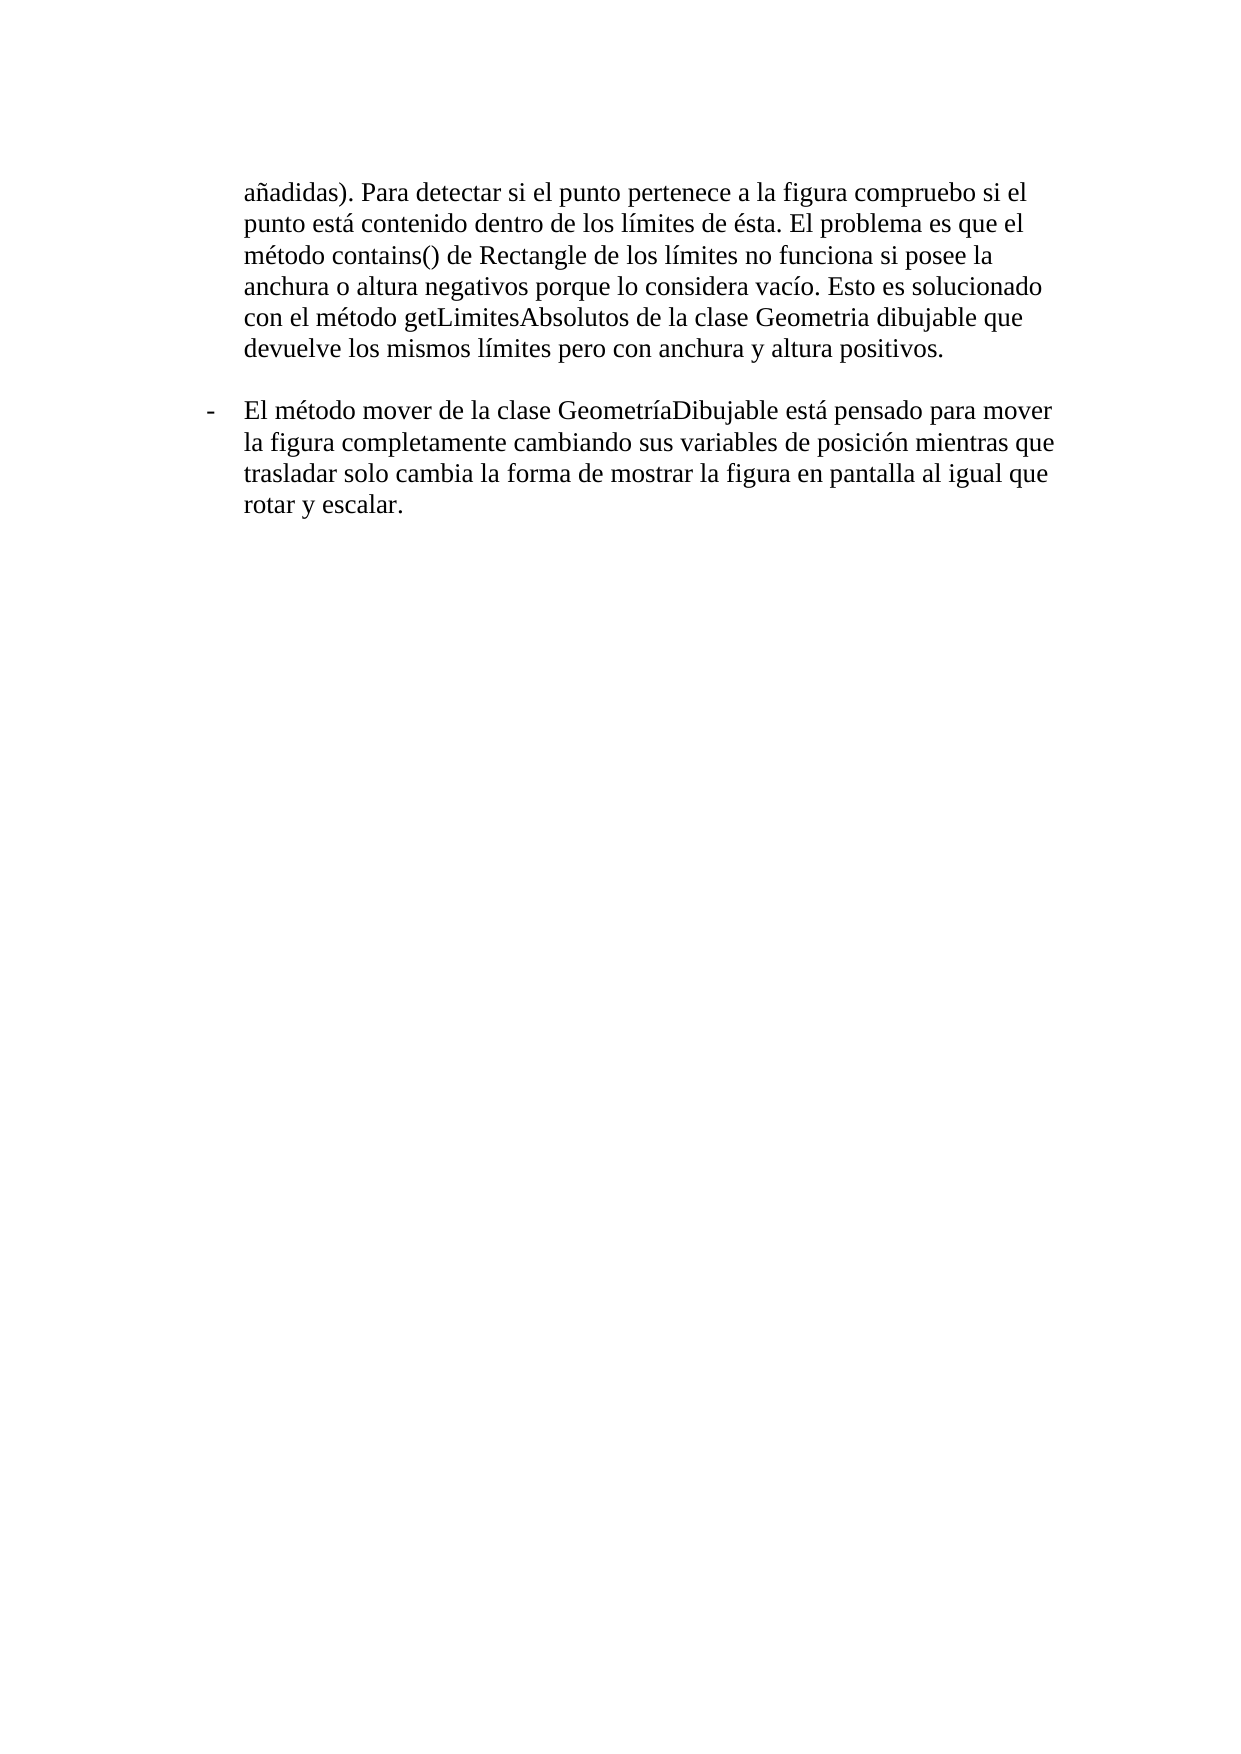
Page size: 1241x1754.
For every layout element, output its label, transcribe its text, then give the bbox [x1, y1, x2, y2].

list El método mover de la clase GeometríaDibujable está pensado para mover la figura completamente cambiando sus variables de posición mientras que trasladar solo cambia la forma de mostrar la figura en pantalla al igual que rotar y escalar. [206, 394, 1063, 519]
list añadidas). Para detectar si el punto pertenece a la figura compruebo si el punto está contenido dentro de los límites de ésta. El problema es que el método contains() de Rectangle de los límites no funciona si posee la anchura o altura negativos porque lo considera vacío. Esto es solucionado con el método getLimitesAbsolutos de la clase Geometria dibujable que devuelve los mismos límites pero con anchura y altura positivos. [206, 176, 1063, 363]
